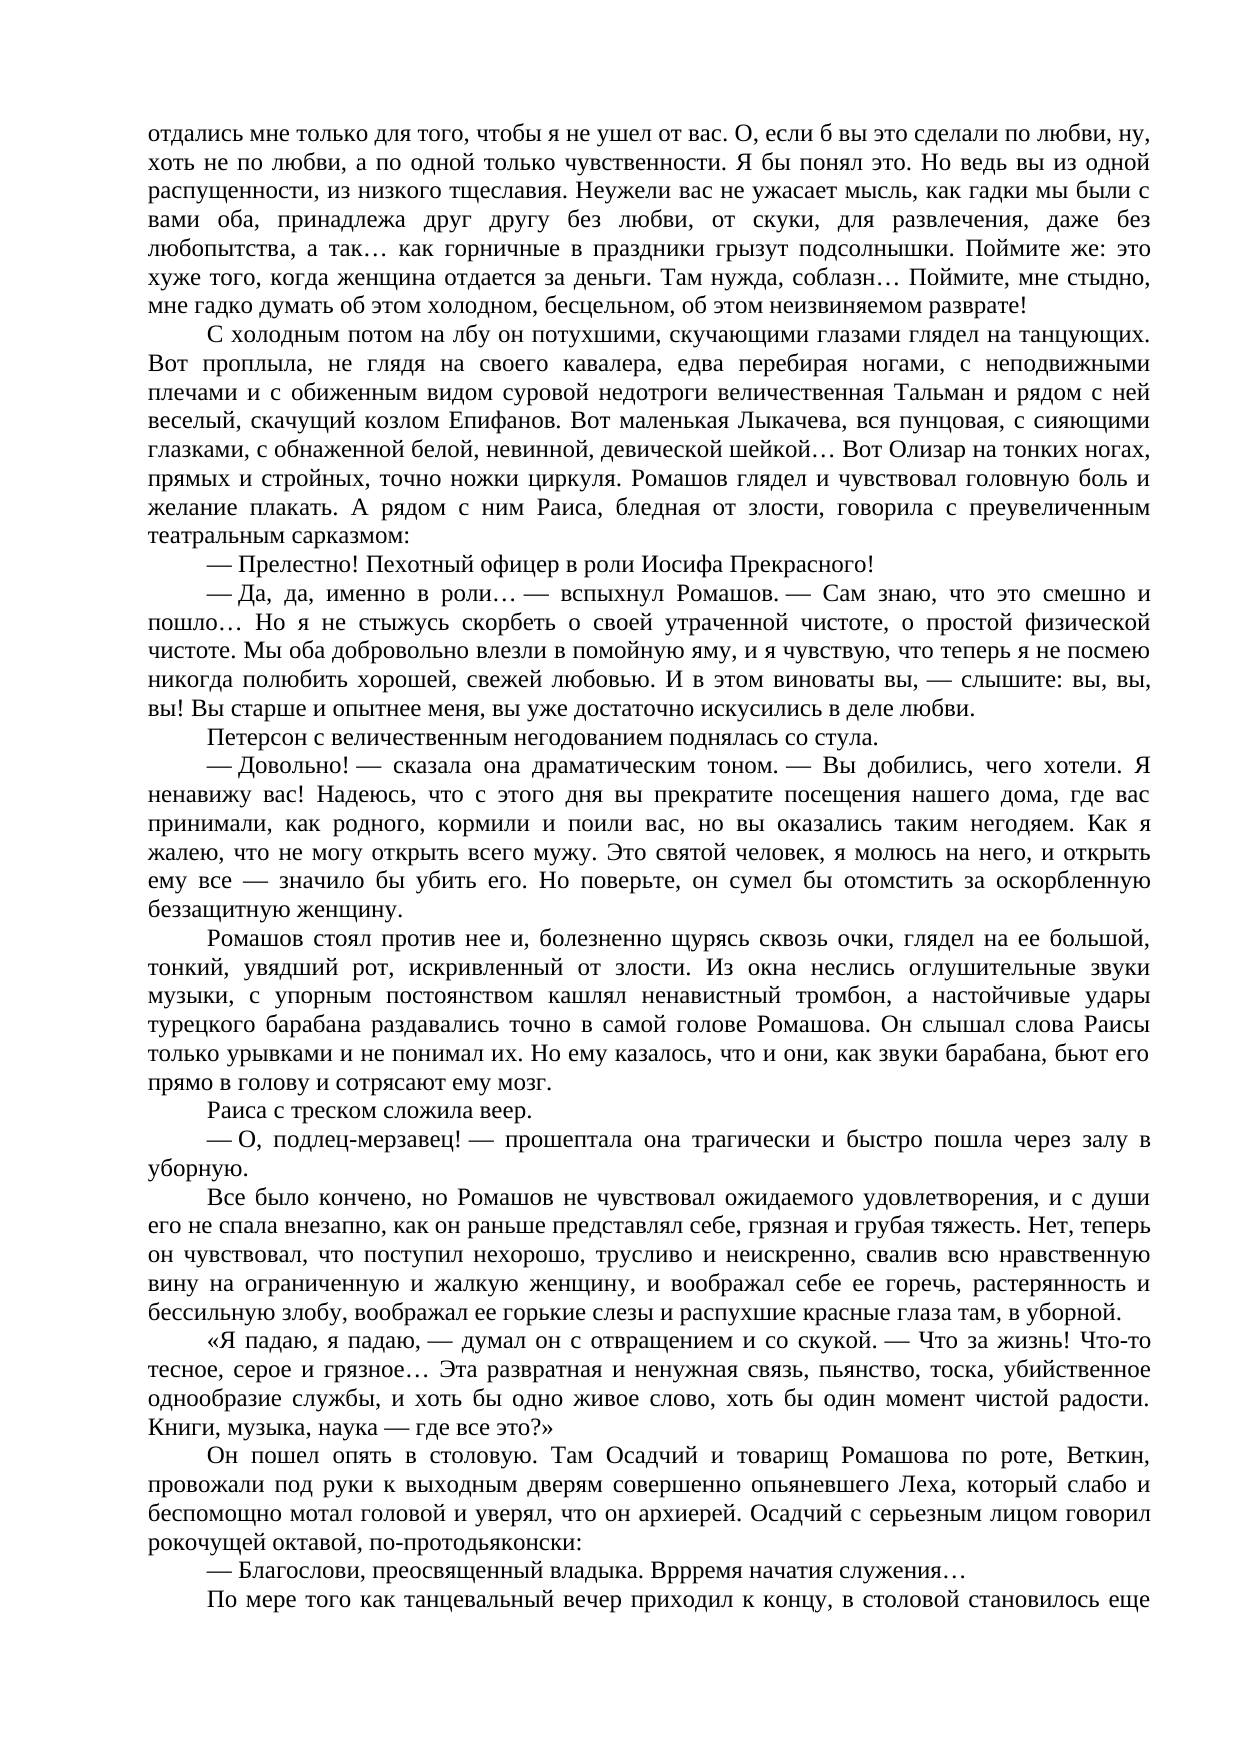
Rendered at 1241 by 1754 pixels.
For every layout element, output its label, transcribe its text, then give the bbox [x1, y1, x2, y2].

text Петерсон с величественным негодованием поднялась со стула. [148, 722, 1152, 751]
text По мере того как танцевальный вечер приходил к концу, в столовой становилось еще [148, 1584, 1152, 1613]
text — Да, да, именно в роли… — вспыхнул Ромашов. — Сам знаю, что это смешно и пошло… Но я не стыжусь скорбеть о своей утраченной чистоте, о простой физической чистоте. Мы оба добровольно влезли в помойную яму, и я чувствую, что теперь я не посмею никогда полюбить хорошей, свежей любовью. И в этом виноваты вы, — слышите: вы, вы, вы! Вы старше и опытнее меня, вы уже достаточно искусились в деле любви. [148, 578, 1152, 722]
text Раиса с треском сложила веер. [148, 1096, 1152, 1124]
text Все было кончено, но Ромашов не чувствовал ожидаемого удовлетворения, и с души его не спала внезапно, как он раньше представлял себе, грязная и грубая тяжесть. Нет, теперь он чувствовал, что поступил нехорошо, трусливо и неискренно, свалив всю нравственную вину на ограниченную и жалкую женщину, и воображал себе ее горечь, растерянность и бессильную злобу, воображал ее горькие слезы и распухшие красные глаза там, в уборной. [148, 1182, 1152, 1326]
text отдались мне только для того, чтобы я не ушел от вас. О, если б вы это сделали по любви, ну, хоть не по любви, а по одной только чувственности. Я бы понял это. Но ведь вы из одной распущенности, из низкого тщеславия. Неужели вас не ужасает мысль, как гадки мы были с вами оба, принадлежа друг другу без любви, от скуки, для развлечения, даже без любопытства, а так… как горничные в праздники грызут подсолнышки. Поймите же: это хуже того, когда женщина отдается за деньги. Там нужда, соблазн… Поймите, мне стыдно, мне гадко думать об этом холодном, бесцельном, об этом неизвиняемом разврате! [148, 118, 1152, 319]
text — Довольно! — сказала она драматическим тоном. — Вы добились, чего хотели. Я ненавижу вас! Надеюсь, что с этого дня вы прекратите посещения нашего дома, где вас принимали, как родного, кормили и поили вас, но вы оказались таким негодяем. Как я жалею, что не могу открыть всего мужу. Это святой человек, я молюсь на него, и открыть ему все — значило бы убить его. Но поверьте, он сумел бы отомстить за оскорбленную беззащитную женщину. [148, 751, 1152, 923]
text Ромашов стоял против нее и, болезненно щурясь сквозь очки, глядел на ее большой, тонкий, увядший рот, искривленный от злости. Из окна неслись оглушительные звуки музыки, с упорным постоянством кашлял ненавистный тромбон, а настойчивые удары турецкого барабана раздавались точно в самой голове Ромашова. Он слышал слова Раисы только урывками и не понимал их. Но ему казалось, что и они, как звуки барабана, бьют его прямо в голову и сотрясают ему мозг. [148, 923, 1152, 1096]
text — О, подлец-мерзавец! — прошептала она трагически и быстро пошла через залу в уборную. [148, 1124, 1152, 1182]
text С холодным потом на лбу он потухшими, скучающими глазами глядел на танцующих. Вот проплыла, не глядя на своего кавалера, едва перебирая ногами, с неподвижными плечами и с обиженным видом суровой недотроги величественная Тальман и рядом с ней веселый, скачущий козлом Епифанов. Вот маленькая Лыкачева, вся пунцовая, с сияющими глазками, с обнаженной белой, невинной, девической шейкой… Вот Олизар на тонких ногах, прямых и стройных, точно ножки циркуля. Ромашов глядел и чувствовал головную боль и желание плакать. А рядом с ним Раиса, бледная от злости, говорила с преувеличенным театральным сарказмом: [148, 319, 1152, 549]
text Он пошел опять в столовую. Там Осадчий и товарищ Ромашова по роте, Веткин, провожали под руки к выходным дверям совершенно опьяневшего Леха, который слабо и беспомощно мотал головой и уверял, что он архиерей. Осадчий с серьезным лицом говорил рокочущей октавой, по-протодьяконски: [148, 1441, 1152, 1556]
text — Прелестно! Пехотный офицер в роли Иосифа Прекрасного! [148, 549, 1152, 578]
text «Я падаю, я падаю, — думал он с отвращением и со скукой. — Что за жизнь! Что-то тесное, серое и грязное… Эта развратная и ненужная связь, пьянство, тоска, убийственное однообразие службы, и хоть бы одно живое слово, хоть бы один момент чистой радости. Книги, музыка, наука — где все это?» [148, 1326, 1152, 1441]
text — Благослови, преосвященный владыка. Вррремя начатия служения… [148, 1556, 1152, 1584]
